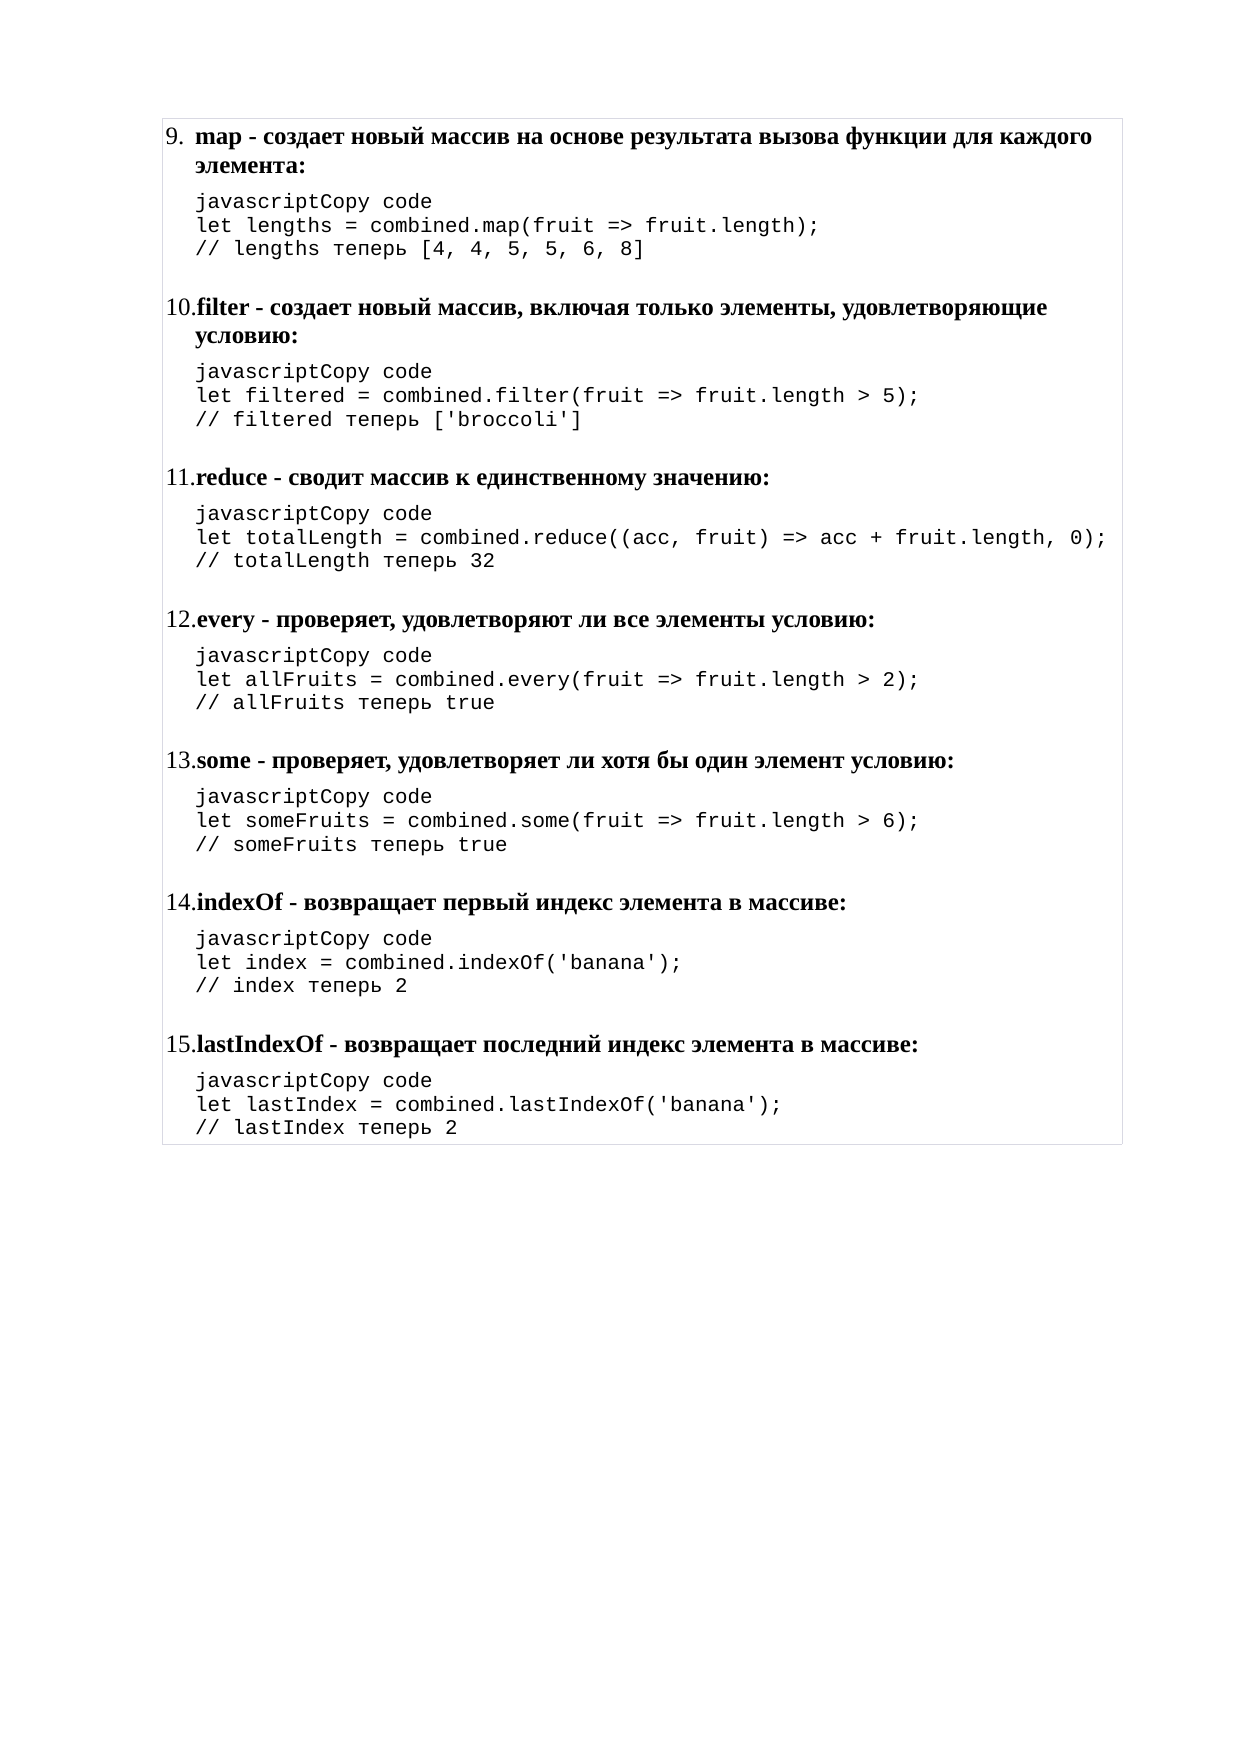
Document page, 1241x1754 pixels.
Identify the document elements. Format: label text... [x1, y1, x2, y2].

list indexOf - возвращает первый индекс элемента в массиве: [163, 884, 1122, 916]
list some - проверяет, удовлетворяет ли хотя бы один элемент условию: [163, 742, 1122, 774]
list let totalLength = combined.reduce((acc, fruit) => acc + fruit.length, 0); [163, 524, 1122, 547]
list javascriptCopy code [163, 642, 1122, 666]
list // totalLength теперь 32 [163, 547, 1122, 574]
list every - проверяет, удовлетворяют ли все элементы условию: [163, 601, 1122, 632]
list // allFruits теперь true [163, 689, 1122, 716]
list reduce - сводит массив к единственному значению: [163, 459, 1122, 491]
list javascriptCopy code [163, 1067, 1122, 1091]
list // lastIndex теперь 2 [163, 1114, 1122, 1144]
list let someFruits = combined.some(fruit => fruit.length > 6); [163, 807, 1122, 831]
list // index теперь 2 [163, 972, 1122, 999]
list javascriptCopy code [163, 358, 1122, 382]
list filter - создает новый массив, включая только элементы, удовлетворяющие условию: [163, 288, 1122, 349]
list // someFruits теперь true [163, 831, 1122, 857]
list map - создает новый массив на основе результата вызова функции для каждого элемента: [163, 119, 1122, 179]
list let index = combined.indexOf('banana'); [163, 949, 1122, 972]
list javascriptCopy code [163, 188, 1122, 212]
list // filtered теперь ['broccoli'] [163, 406, 1122, 432]
list let lastIndex = combined.lastIndexOf('banana'); [163, 1091, 1122, 1114]
list javascriptCopy code [163, 783, 1122, 807]
list lastIndexOf - возвращает последний индекс элемента в массиве: [163, 1026, 1122, 1057]
list let lengths = combined.map(fruit => fruit.length); [163, 212, 1122, 235]
list // lengths теперь [4, 4, 5, 5, 6, 8] [163, 235, 1122, 262]
list javascriptCopy code [163, 500, 1122, 524]
list javascriptCopy code [163, 925, 1122, 949]
list let allFruits = combined.every(fruit => fruit.length > 2); [163, 666, 1122, 689]
list let filtered = combined.filter(fruit => fruit.length > 5); [163, 382, 1122, 406]
